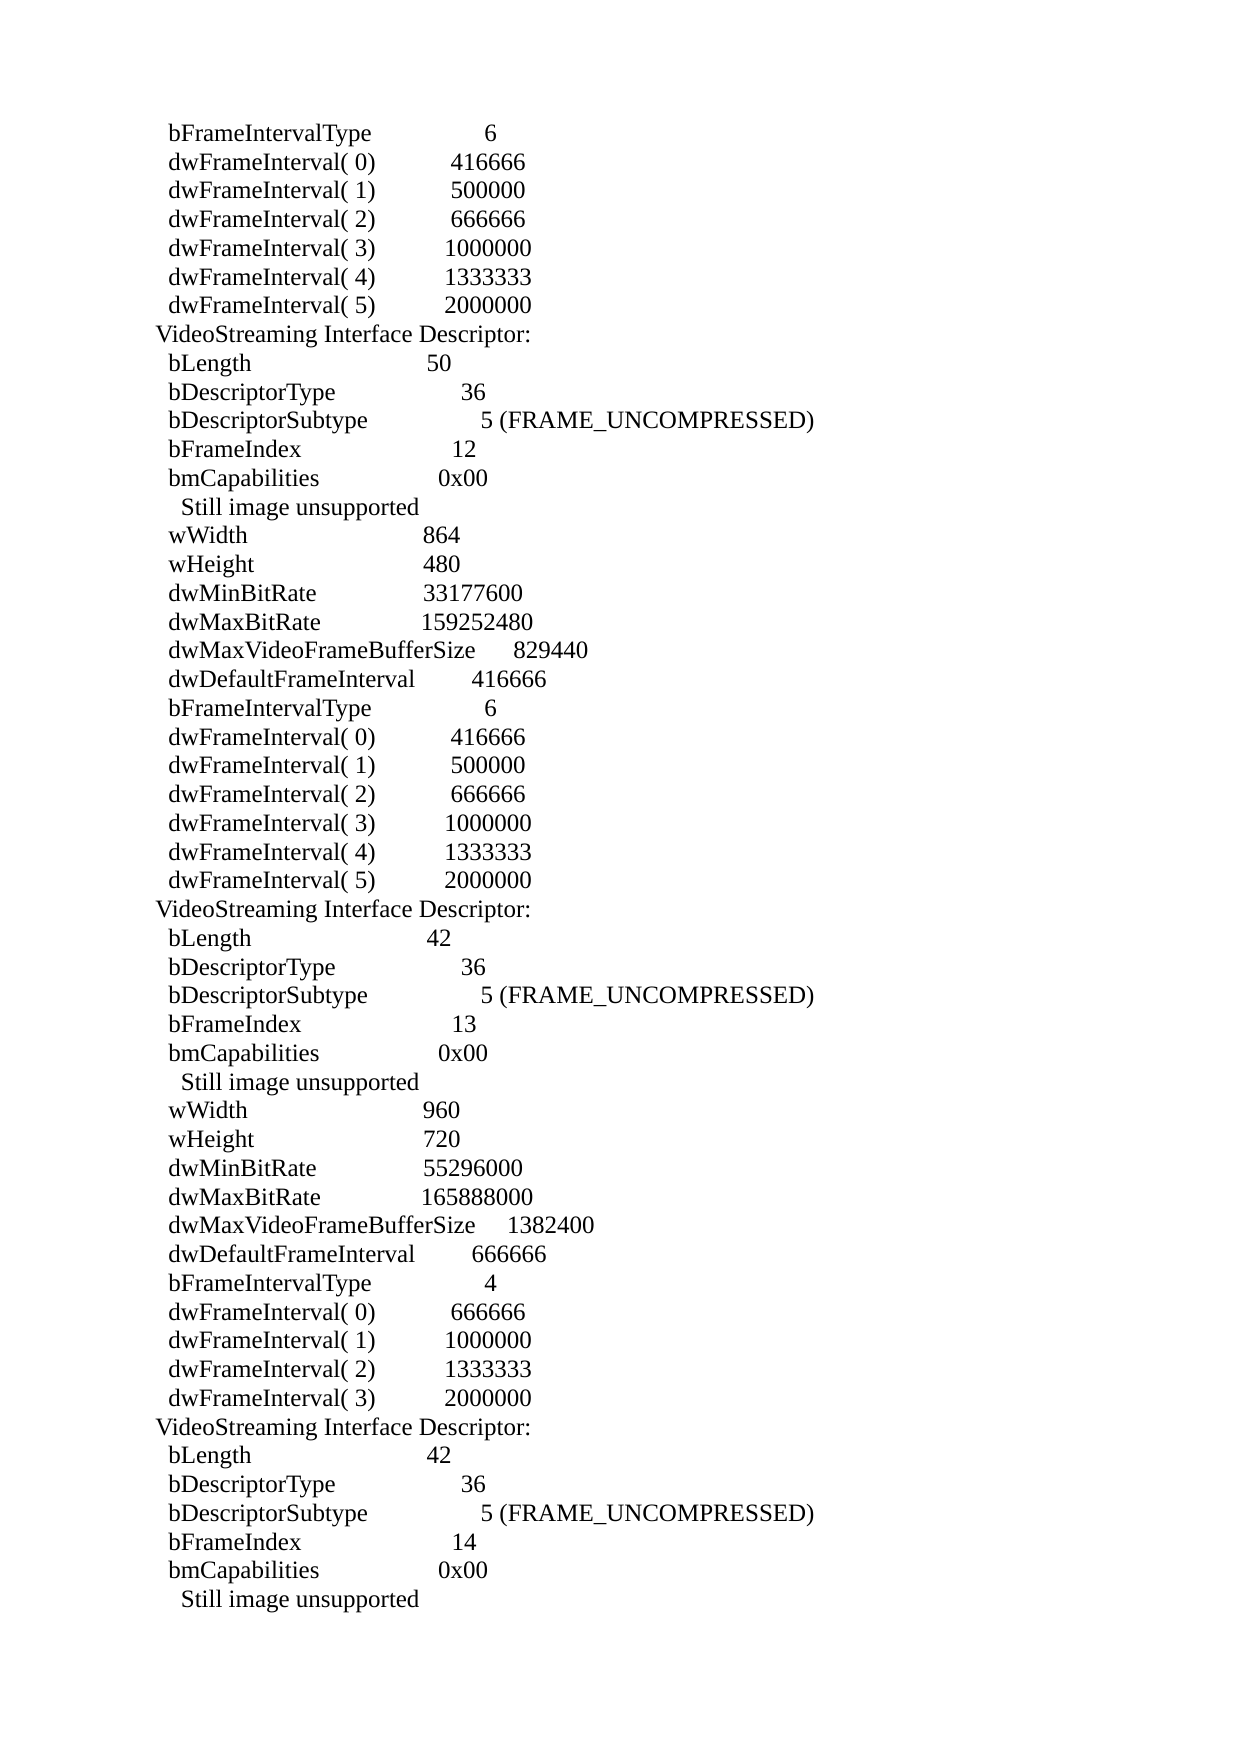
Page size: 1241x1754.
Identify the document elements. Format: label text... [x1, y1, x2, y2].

text bFrameIndex 13 [118, 1009, 1122, 1038]
text dwFrameInterval( 2) 1333333 [118, 1354, 1122, 1383]
text wWidth 864 [118, 521, 1122, 549]
text dwMinBitRate 33177600 [118, 578, 1122, 607]
text bDescriptorType 36 [118, 952, 1122, 981]
text bDescriptorSubtype 5 (FRAME_UNCOMPRESSED) [118, 406, 1122, 434]
text dwFrameInterval( 3) 2000000 [118, 1383, 1122, 1412]
text Still image unsupported [118, 492, 1122, 521]
text dwFrameInterval( 5) 2000000 [118, 866, 1122, 894]
text dwFrameInterval( 0) 416666 [118, 722, 1122, 751]
text dwFrameInterval( 1) 500000 [118, 176, 1122, 204]
text dwFrameInterval( 3) 1000000 [118, 233, 1122, 262]
text dwMinBitRate 55296000 [118, 1153, 1122, 1182]
text dwFrameInterval( 3) 1000000 [118, 808, 1122, 837]
text dwFrameInterval( 0) 666666 [118, 1297, 1122, 1326]
text bLength 42 [118, 1441, 1122, 1469]
text bFrameIndex 14 [118, 1527, 1122, 1556]
text bFrameIntervalType 6 [118, 118, 1122, 147]
text bLength 42 [118, 923, 1122, 952]
text dwFrameInterval( 1) 1000000 [118, 1326, 1122, 1354]
text wHeight 480 [118, 549, 1122, 578]
text dwMaxBitRate 159252480 [118, 607, 1122, 636]
text dwDefaultFrameInterval 416666 [118, 664, 1122, 693]
text dwFrameInterval( 5) 2000000 [118, 291, 1122, 319]
text Still image unsupported [118, 1067, 1122, 1096]
text VideoStreaming Interface Descriptor: [118, 1412, 1122, 1441]
text bFrameIntervalType 4 [118, 1268, 1122, 1297]
text bDescriptorSubtype 5 (FRAME_UNCOMPRESSED) [118, 981, 1122, 1009]
text wHeight 720 [118, 1124, 1122, 1153]
text bLength 50 [118, 348, 1122, 377]
text Still image unsupported [118, 1584, 1122, 1613]
text dwMaxVideoFrameBufferSize 1382400 [118, 1211, 1122, 1239]
text dwDefaultFrameInterval 666666 [118, 1239, 1122, 1268]
text bDescriptorSubtype 5 (FRAME_UNCOMPRESSED) [118, 1498, 1122, 1527]
text dwFrameInterval( 0) 416666 [118, 147, 1122, 176]
text bDescriptorType 36 [118, 1469, 1122, 1498]
text dwFrameInterval( 4) 1333333 [118, 262, 1122, 291]
text dwMaxBitRate 165888000 [118, 1182, 1122, 1211]
text VideoStreaming Interface Descriptor: [118, 894, 1122, 923]
text VideoStreaming Interface Descriptor: [118, 319, 1122, 348]
text dwFrameInterval( 4) 1333333 [118, 837, 1122, 866]
text bFrameIndex 12 [118, 434, 1122, 463]
text bFrameIntervalType 6 [118, 693, 1122, 722]
text wWidth 960 [118, 1096, 1122, 1124]
text bmCapabilities 0x00 [118, 463, 1122, 492]
text dwFrameInterval( 1) 500000 [118, 751, 1122, 779]
text bDescriptorType 36 [118, 377, 1122, 406]
text dwFrameInterval( 2) 666666 [118, 204, 1122, 233]
text dwMaxVideoFrameBufferSize 829440 [118, 636, 1122, 664]
text bmCapabilities 0x00 [118, 1556, 1122, 1584]
text dwFrameInterval( 2) 666666 [118, 779, 1122, 808]
text bmCapabilities 0x00 [118, 1038, 1122, 1067]
